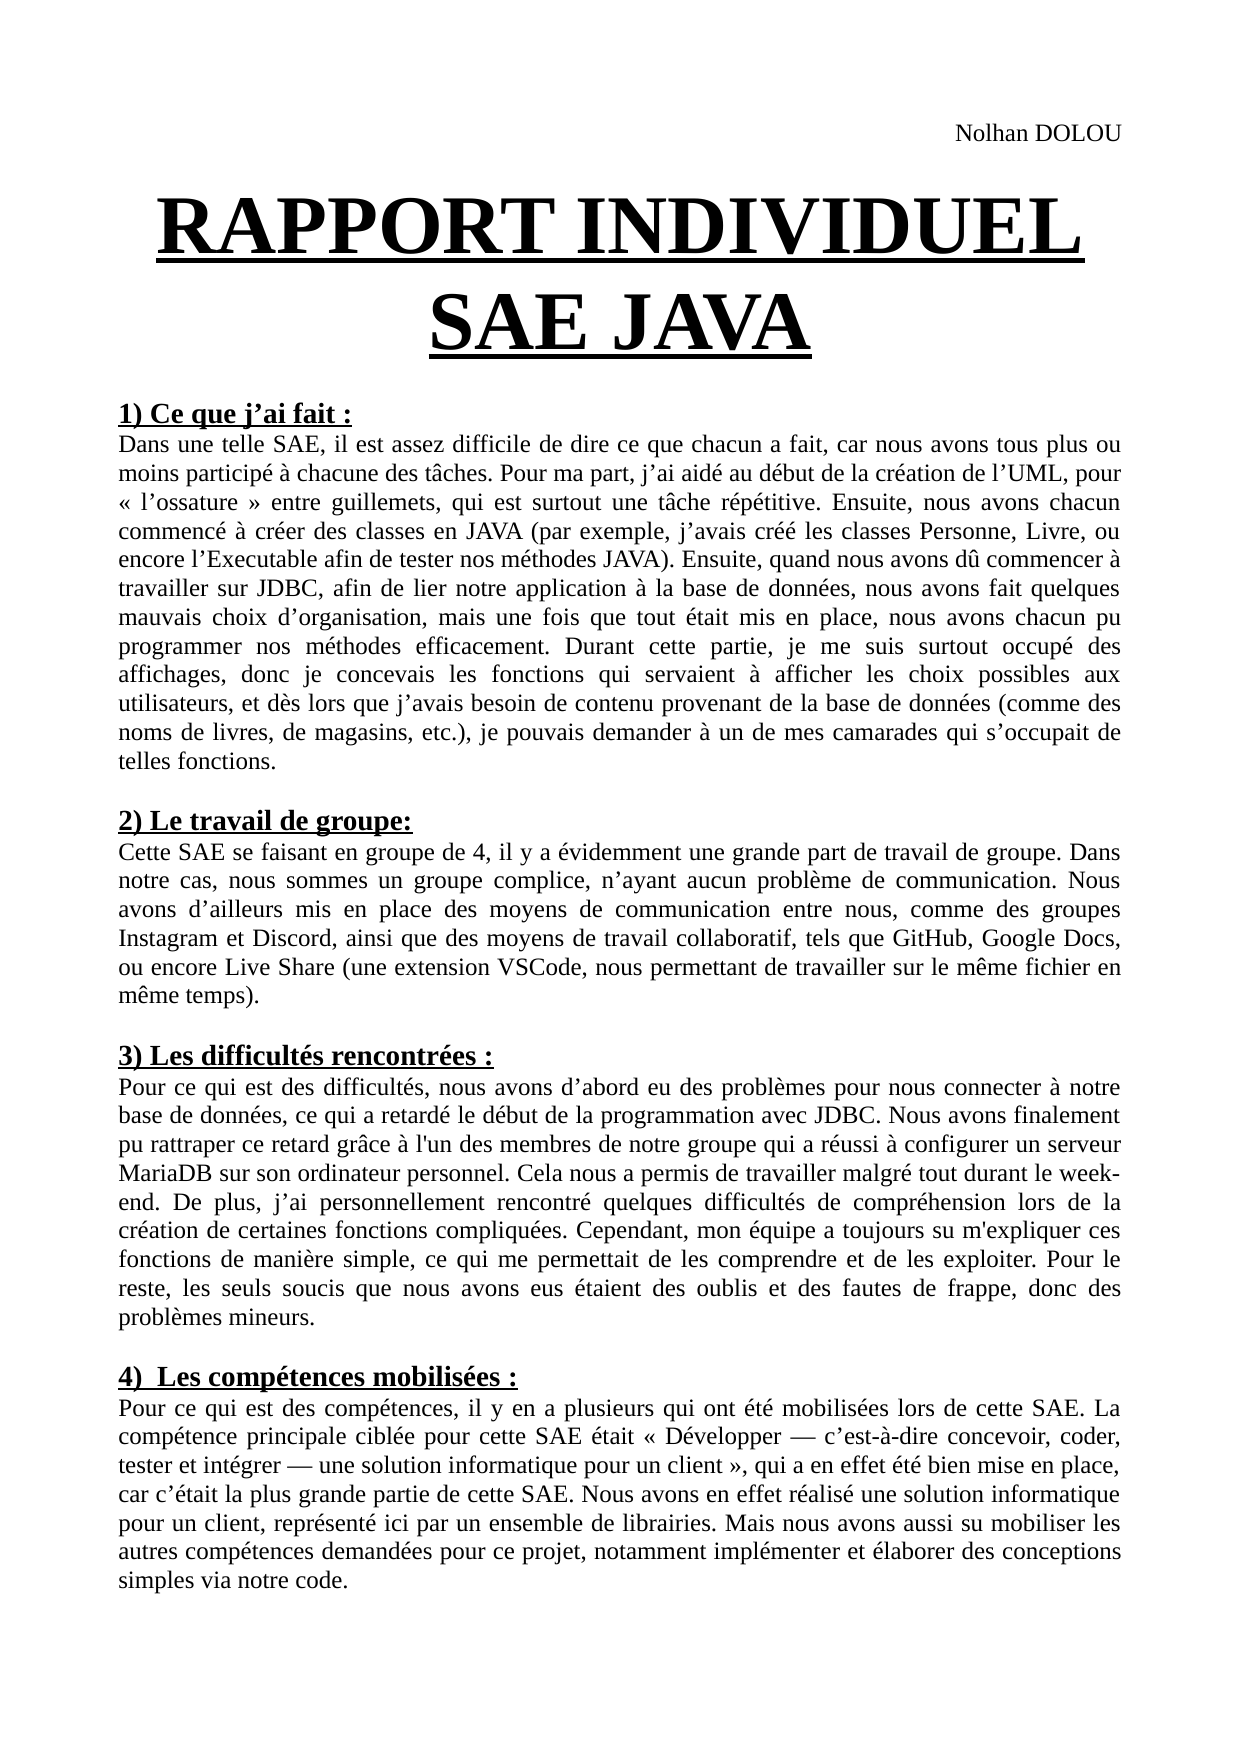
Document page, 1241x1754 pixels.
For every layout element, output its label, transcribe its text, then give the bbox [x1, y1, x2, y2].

text 4) Les compétences mobilisées : [118, 1359, 1122, 1393]
text Pour ce qui est des compétences, il y en a plusieurs qui ont été mobilisées lors de cette SAE. La compétence principale ciblée pour cette SAE était « Développer — c’est-à-dire concevoir, coder, tester et intégrer — une solution informatique pour un client », qui a en effet été bien mise en place, car c’était la plus grande partie de cette SAE. Nous avons en effet réalisé une solution informatique pour un client, représenté ici par un ensemble de librairies. Mais nous avons aussi su mobiliser les autres compétences demandées pour ce projet, notamment implémenter et élaborer des conceptions simples via notre code. [118, 1393, 1122, 1594]
text RAPPORT INDIVIDUEL SAE JAVA [118, 176, 1122, 367]
text 3) Les difficultés rencontrées : [118, 1038, 1122, 1072]
text 2) Le travail de groupe: [118, 803, 1122, 837]
text Dans une telle SAE, il est assez difficile de dire ce que chacun a fait, car nous avons tous plus ou moins participé à chacune des tâches. Pour ma part, j’ai aidé au début de la création de l’UML, pour « l’ossature » entre guillemets, qui est surtout une tâche répétitive. Ensuite, nous avons chacun commencé à créer des classes en JAVA (par exemple, j’avais créé les classes Personne, Livre, ou encore l’Executable afin de tester nos méthodes JAVA). Ensuite, quand nous avons dû commencer à travailler sur JDBC, afin de lier notre application à la base de données, nous avons fait quelques mauvais choix d’organisation, mais une fois que tout était mis en place, nous avons chacun pu programmer nos méthodes efficacement. Durant cette partie, je me suis surtout occupé des affichages, donc je concevais les fonctions qui servaient à afficher les choix possibles aux utilisateurs, et dès lors que j’avais besoin de contenu provenant de la base de données (comme des noms de livres, de magasins, etc.), je pouvais demander à un de mes camarades qui s’occupait de telles fonctions. [118, 429, 1122, 774]
text 1) Ce que j’ai fait : [118, 396, 1122, 429]
text Pour ce qui est des difficultés, nous avons d’abord eu des problèmes pour nous connecter à notre base de données, ce qui a retardé le début de la programmation avec JDBC. Nous avons finalement pu rattraper ce retard grâce à l'un des membres de notre groupe qui a réussi à configurer un serveur MariaDB sur son ordinateur personnel. Cela nous a permis de travailler malgré tout durant le week-end. De plus, j’ai personnellement rencontré quelques difficultés de compréhension lors de la création de certaines fonctions compliquées. Cependant, mon équipe a toujours su m'expliquer ces fonctions de manière simple, ce qui me permettait de les comprendre et de les exploiter. Pour le reste, les seuls soucis que nous avons eus étaient des oublis et des fautes de frappe, donc des problèmes mineurs. [118, 1072, 1122, 1330]
text Nolhan DOLOU [118, 118, 1122, 147]
text Cette SAE se faisant en groupe de 4, il y a évidemment une grande part de travail de groupe. Dans notre cas, nous sommes un groupe complice, n’ayant aucun problème de communication. Nous avons d’ailleurs mis en place des moyens de communication entre nous, comme des groupes Instagram et Discord, ainsi que des moyens de travail collaboratif, tels que GitHub, Google Docs, ou encore Live Share (une extension VSCode, nous permettant de travailler sur le même fichier en même temps). [118, 837, 1122, 1009]
